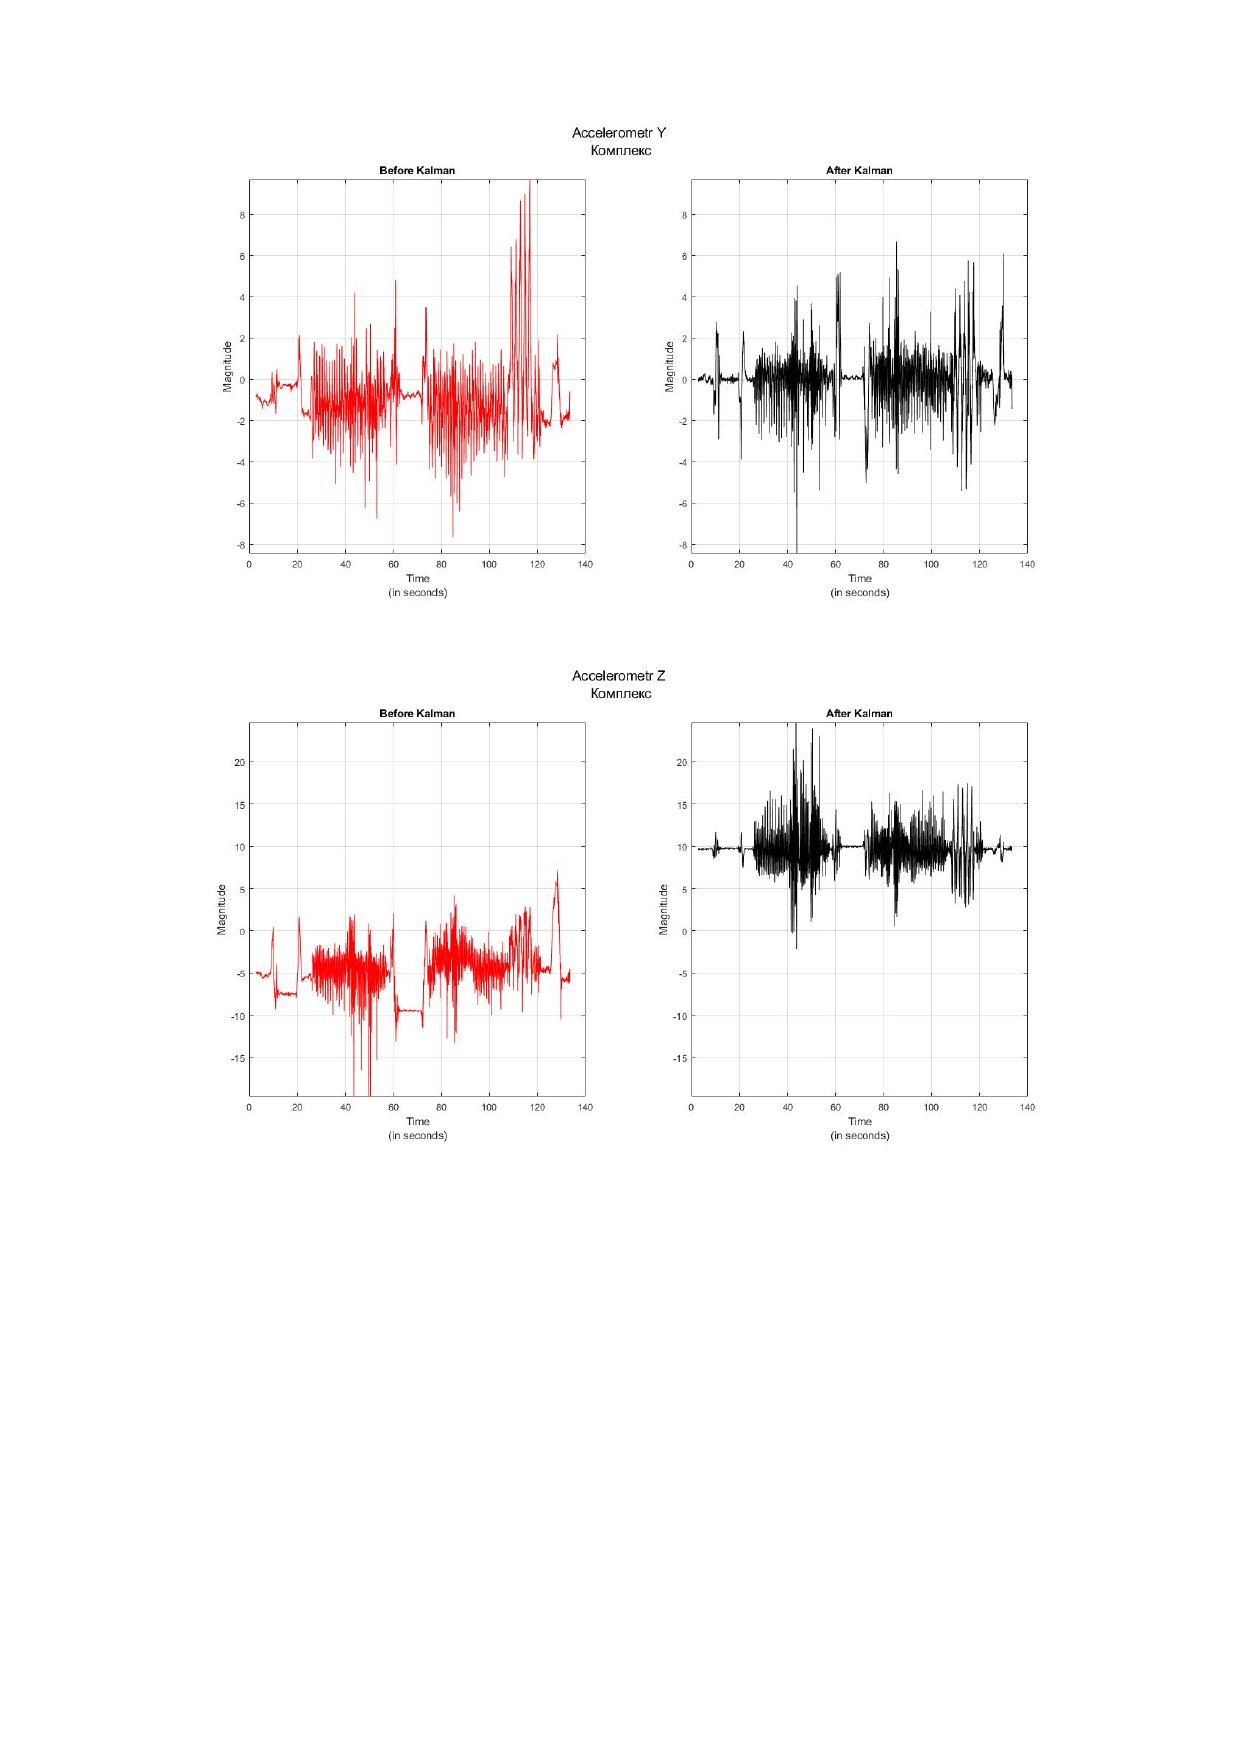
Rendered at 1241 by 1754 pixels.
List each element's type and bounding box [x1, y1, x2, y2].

picture [118, 661, 1123, 1147]
picture [118, 118, 1123, 604]
